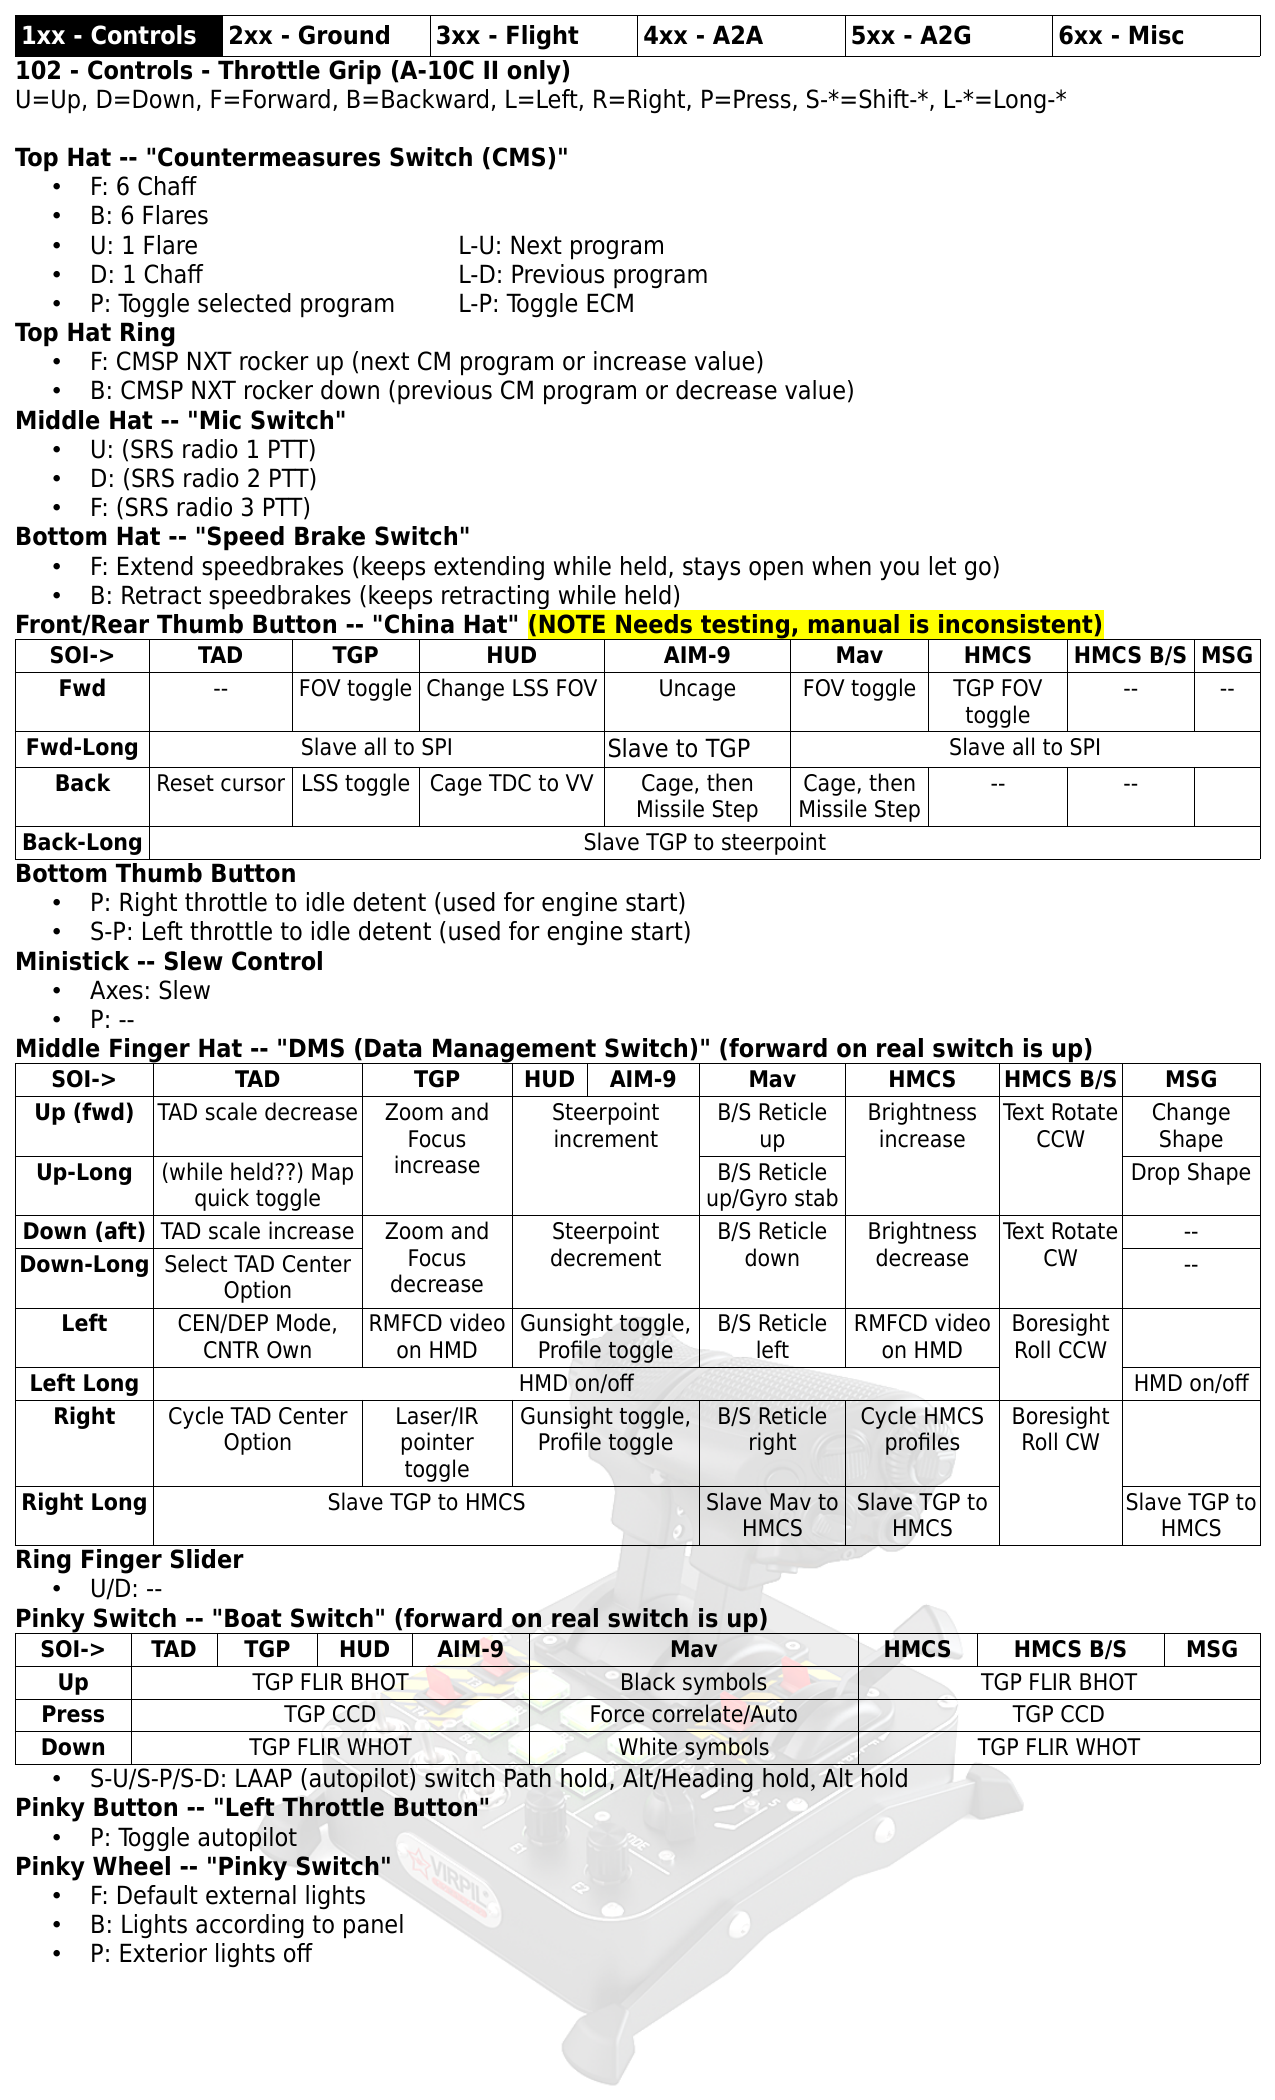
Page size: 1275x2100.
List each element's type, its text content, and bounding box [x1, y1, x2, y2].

list P: -- [52, 1005, 1260, 1034]
table_cell Boresight Roll CCW [1045, 1309, 1122, 1400]
table_cell Change Shape [1123, 1097, 1260, 1156]
list B: Lights according to panel [52, 1910, 230, 1939]
table_cell HMD on/off [154, 1368, 230, 1400]
text Top Hat -- "Countermeasures Switch (CMS)" [15, 143, 1260, 172]
list B: 6 Flares [52, 202, 1260, 231]
table_cell Down (aft) [16, 1216, 153, 1248]
table_cell Cycle TAD Center Option [154, 1401, 230, 1486]
text Pinky Wheel -- "Pinky Switch" [1045, 1852, 1260, 1881]
text Ring Finger Slider [1045, 1546, 1260, 1574]
text Middle Finger Hat -- "DMS (Data Management Switch)" (forward on real switch is up) [15, 1034, 1260, 1063]
table_cell (while held??) Map quick toggle [154, 1157, 362, 1215]
list F: Extend speedbrakes (keeps extending while held, stays open when you let go) [52, 552, 1260, 581]
table_header TAD [150, 640, 292, 672]
list P: Toggle autopilot [1045, 1823, 1260, 1852]
text Pinky Switch -- "Boat Switch" (forward on real switch is up) [15, 1604, 230, 1633]
list S-U/S-P/S-D: LAAP (autopilot) switch Path hold, Alt/Heading hold, Alt hold [1045, 1765, 1260, 1793]
list P: Toggle selected program L-P: Toggle ECM [52, 289, 1260, 318]
table_cell CEN/DEP Mode, CNTR Own [154, 1309, 230, 1367]
text Bottom Hat -- "Speed Brake Switch" [15, 522, 1260, 552]
table_cell -- [1068, 768, 1194, 826]
table_header HMCS [929, 640, 1067, 672]
table_header TAD [132, 1634, 217, 1666]
table_cell Slave all to SPI [791, 732, 1260, 767]
table_header MSG [1165, 1634, 1260, 1666]
table_cell Right [16, 1401, 153, 1486]
table_cell Slave TGP to HMCS [154, 1487, 230, 1545]
table_cell Zoom and Focus decrease [363, 1216, 512, 1307]
table_cell Back-Long [16, 827, 149, 859]
table_cell TGP FLIR BHOT [132, 1667, 230, 1698]
table_cell B/S Reticle up/Gyro stab [700, 1157, 845, 1215]
list D: 1 Chaff L-D: Previous program [52, 260, 1260, 289]
table_cell Brightness decrease [846, 1216, 999, 1307]
list S-U/S-P/S-D: LAAP (autopilot) switch Path hold, Alt/Heading hold, Alt hold [52, 1765, 230, 1793]
table_cell TGP FLIR WHOT [1045, 1732, 1260, 1764]
table_cell -- [1123, 1216, 1260, 1248]
table_cell Fwd [16, 673, 149, 731]
table_header SOI-> [16, 1064, 153, 1096]
table_cell Left [16, 1309, 153, 1367]
table_cell TAD scale decrease [154, 1097, 362, 1156]
table_cell -- [150, 673, 292, 731]
table_cell Cage, then Missile Step [791, 768, 928, 826]
table_cell TGP FLIR BHOT [1045, 1667, 1260, 1698]
table_header HMCS B/S [1045, 1634, 1164, 1666]
text Front/Rear Thumb Button -- "China Hat" (NOTE Needs testing, manual is inconsistent) [15, 610, 1260, 639]
table_cell Boresight Roll CW [1045, 1401, 1122, 1545]
table_cell -- [1195, 673, 1260, 731]
table_cell TGP FOV toggle [929, 673, 1067, 731]
table_cell FOV toggle [293, 673, 419, 731]
table_header 4xx - A2A [638, 16, 845, 56]
list U/D: -- [52, 1574, 230, 1604]
table_cell Right Long [16, 1487, 153, 1545]
table_cell HMD on/off [1123, 1368, 1260, 1400]
table_header SOI-> [16, 640, 149, 672]
table_cell Text Rotate CW [1000, 1216, 1122, 1307]
table_cell Left Long [16, 1368, 153, 1400]
table_cell LSS toggle [293, 768, 419, 826]
table_cell -- [1068, 673, 1194, 731]
table_cell B/S Reticle down [700, 1216, 845, 1307]
table_header SOI-> [16, 1634, 131, 1666]
list F: (SRS radio 3 PTT) [52, 493, 1260, 522]
table_cell Brightness increase [846, 1097, 999, 1215]
table_cell B/S Reticle up [700, 1097, 845, 1156]
list F: Default external lights [52, 1881, 230, 1910]
table_cell Reset cursor [150, 768, 292, 826]
table_header TGP [218, 1634, 230, 1666]
table_header HMCS B/S [1068, 640, 1194, 672]
text Pinky Switch -- "Boat Switch" (forward on real switch is up) [1045, 1604, 1260, 1633]
table_cell Text Rotate CCW [1000, 1097, 1122, 1215]
list [1045, 1574, 1260, 1604]
table_cell Cage TDC to VV [420, 768, 604, 826]
table_cell Steerpoint increment [513, 1097, 699, 1215]
table_header TGP [363, 1064, 512, 1096]
list B: CMSP NXT rocker down (previous CM program or decrease value) [52, 377, 1260, 406]
table_cell Slave to TGP [605, 732, 790, 767]
text Ring Finger Slider [15, 1546, 230, 1574]
table_cell Up [16, 1667, 131, 1698]
list B: Retract speedbrakes (keeps retracting while held) [52, 581, 1260, 610]
table_header 3xx - Flight [431, 16, 637, 56]
text U=Up, D=Down, F=Forward, B=Backward, L=Left, R=Right, P=Press, S-*=Shift-*, L-*=Long-* [15, 85, 1260, 114]
list F: 6 Chaff [52, 172, 1260, 202]
list P: Exterior lights off [52, 1939, 230, 1968]
table_cell Drop Shape [1123, 1157, 1260, 1215]
list B: Lights according to panel [1045, 1910, 1260, 1939]
list Axes: Slew [52, 976, 1260, 1005]
table_cell TGP CCD [132, 1700, 230, 1731]
list U: 1 Flare L-U: Next program [52, 231, 1260, 260]
table_cell Press [16, 1700, 131, 1731]
text Pinky Button -- "Left Throttle Button" [15, 1793, 230, 1823]
table_cell -- [1123, 1249, 1260, 1307]
text Bottom Thumb Button [15, 860, 1260, 888]
table_cell Steerpoint decrement [513, 1216, 699, 1307]
table_header 1xx - Controls [16, 16, 222, 56]
table_cell Slave TGP to HMCS [1123, 1487, 1260, 1545]
list U: (SRS radio 1 PTT) [52, 435, 1260, 464]
table_cell Down-Long [16, 1249, 153, 1307]
table_header Mav [700, 1064, 845, 1096]
table_header AIM-9 [588, 1064, 699, 1096]
table_cell Slave all to SPI [150, 732, 604, 767]
table_header Mav [791, 640, 928, 672]
table_cell Zoom and Focus increase [363, 1097, 512, 1215]
table_cell TGP FLIR WHOT [132, 1732, 230, 1764]
table_header MSG [1195, 640, 1260, 672]
list S-P: Left throttle to idle detent (used for engine start) [52, 917, 1260, 947]
table_header TAD [154, 1064, 362, 1096]
table_cell Back [16, 768, 149, 826]
table_cell Select TAD Center Option [154, 1249, 362, 1307]
list P: Toggle autopilot [52, 1823, 230, 1852]
table_header 2xx - Ground [223, 16, 430, 56]
table_header 5xx - A2G [846, 16, 1052, 56]
list P: Right throttle to idle detent (used for engine start) [52, 888, 1260, 917]
table_cell Up (fwd) [16, 1097, 153, 1156]
text Pinky Wheel -- "Pinky Switch" [15, 1852, 230, 1881]
table_cell Down [16, 1732, 131, 1764]
table_cell Slave TGP to steerpoint [150, 827, 1260, 859]
table_cell Cage, then Missile Step [605, 768, 790, 826]
table_cell TGP CCD [1045, 1700, 1260, 1731]
text Ministick -- Slew Control [15, 947, 1260, 976]
table_header HMCS [846, 1064, 999, 1096]
table_header HMCS B/S [1000, 1064, 1122, 1096]
list F: CMSP NXT rocker up (next CM program or increase value) [52, 347, 1260, 377]
list D: (SRS radio 2 PTT) [52, 464, 1260, 493]
list P: Exterior lights off [1045, 1939, 1260, 1968]
table_cell [1123, 1401, 1260, 1486]
table_header AIM-9 [605, 640, 790, 672]
table_header MSG [1123, 1064, 1260, 1096]
table_cell FOV toggle [791, 673, 928, 731]
table_cell Uncage [605, 673, 790, 731]
text Middle Hat -- "Mic Switch" [15, 406, 1260, 435]
table_header HUD [513, 1064, 587, 1096]
text Pinky Button -- "Left Throttle Button" [1045, 1793, 1260, 1823]
table_cell [1195, 768, 1260, 826]
table_cell TAD scale increase [154, 1216, 362, 1248]
text 102 - Controls - Throttle Grip (A-10C II only) [15, 57, 1260, 85]
table_cell [1123, 1309, 1260, 1367]
table_header HUD [420, 640, 604, 672]
table_cell Up-Long [16, 1157, 153, 1215]
table_header TGP [293, 640, 419, 672]
table_header 6xx - Misc [1053, 16, 1260, 56]
table_cell Change LSS FOV [420, 673, 604, 731]
text Top Hat Ring [15, 318, 1260, 347]
table_cell -- [929, 768, 1067, 826]
list F: Default external lights [1045, 1881, 1260, 1910]
table_cell Fwd-Long [16, 732, 149, 767]
